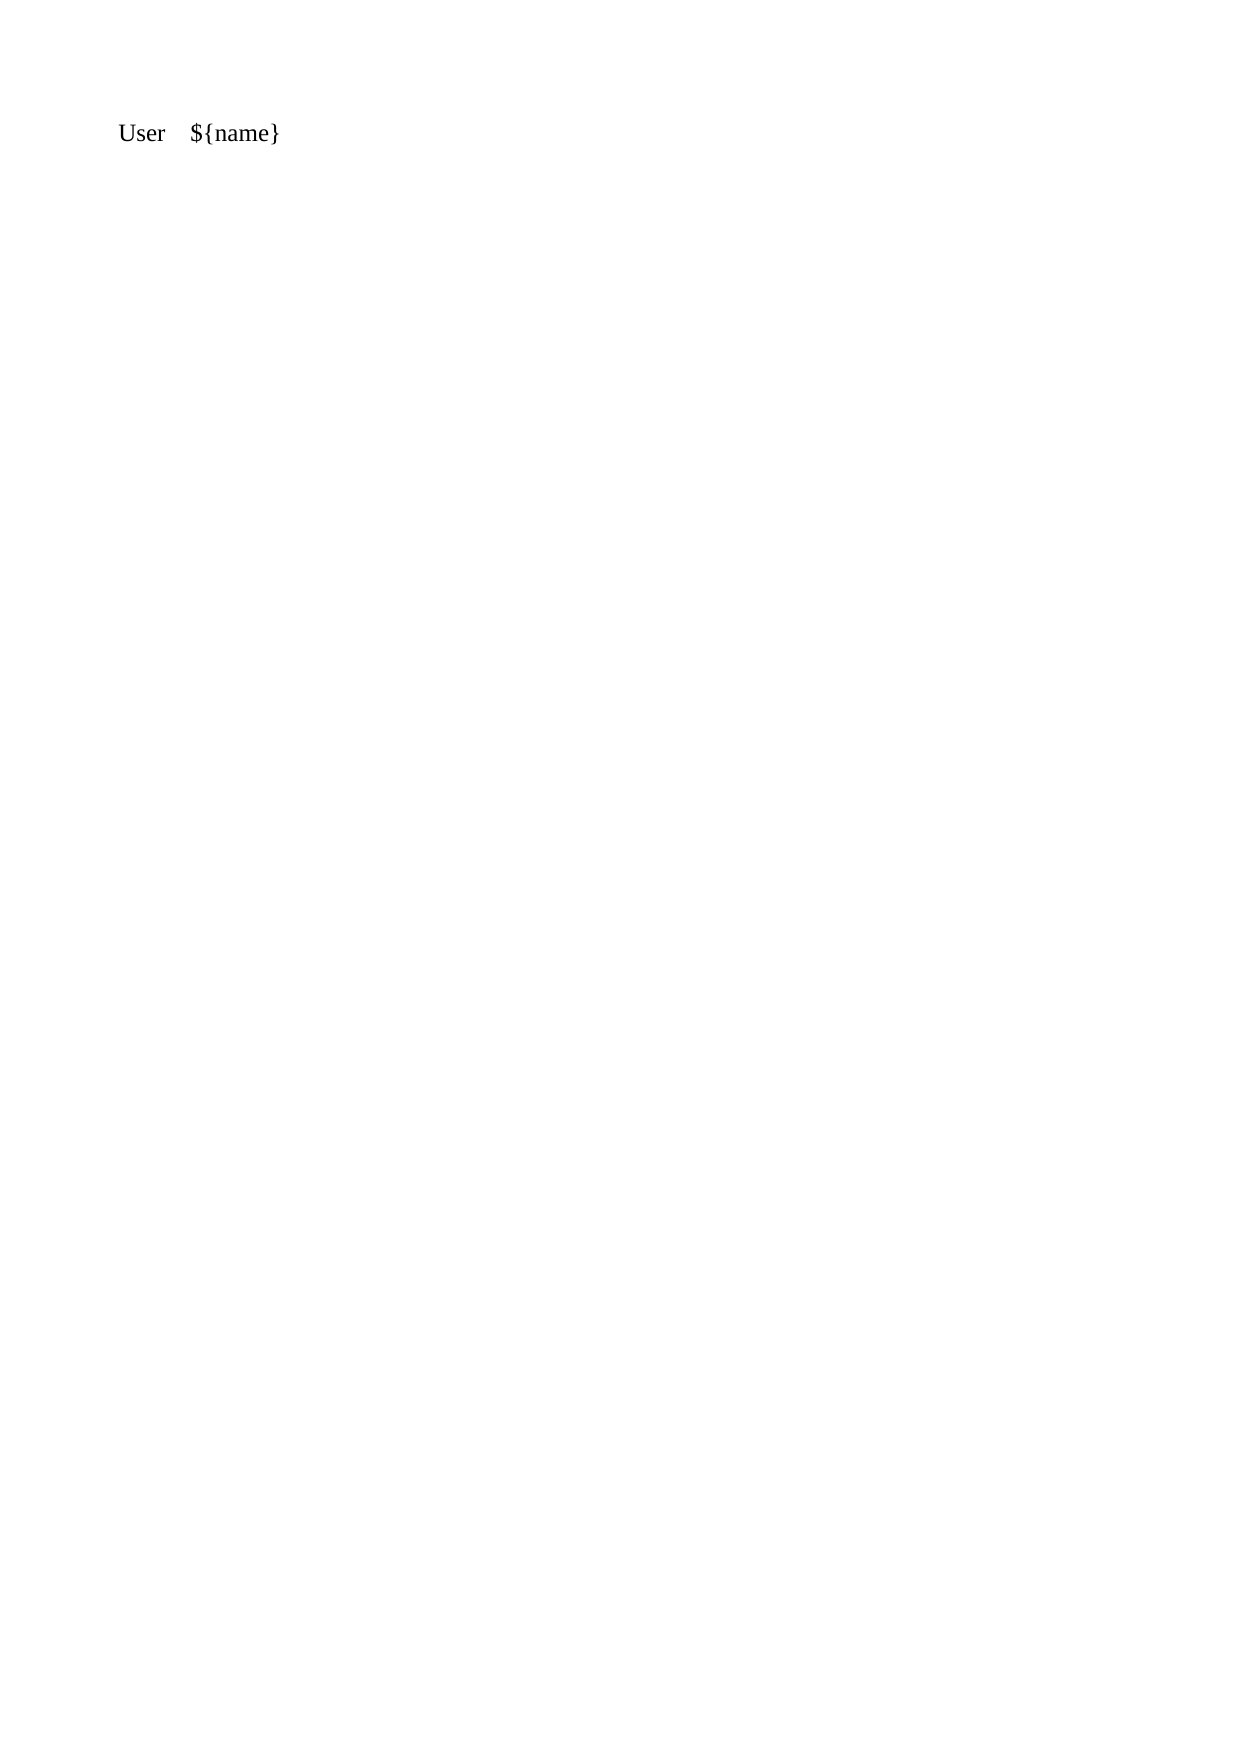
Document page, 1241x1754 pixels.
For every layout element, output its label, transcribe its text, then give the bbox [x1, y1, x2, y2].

text User ${name} [118, 118, 1122, 147]
